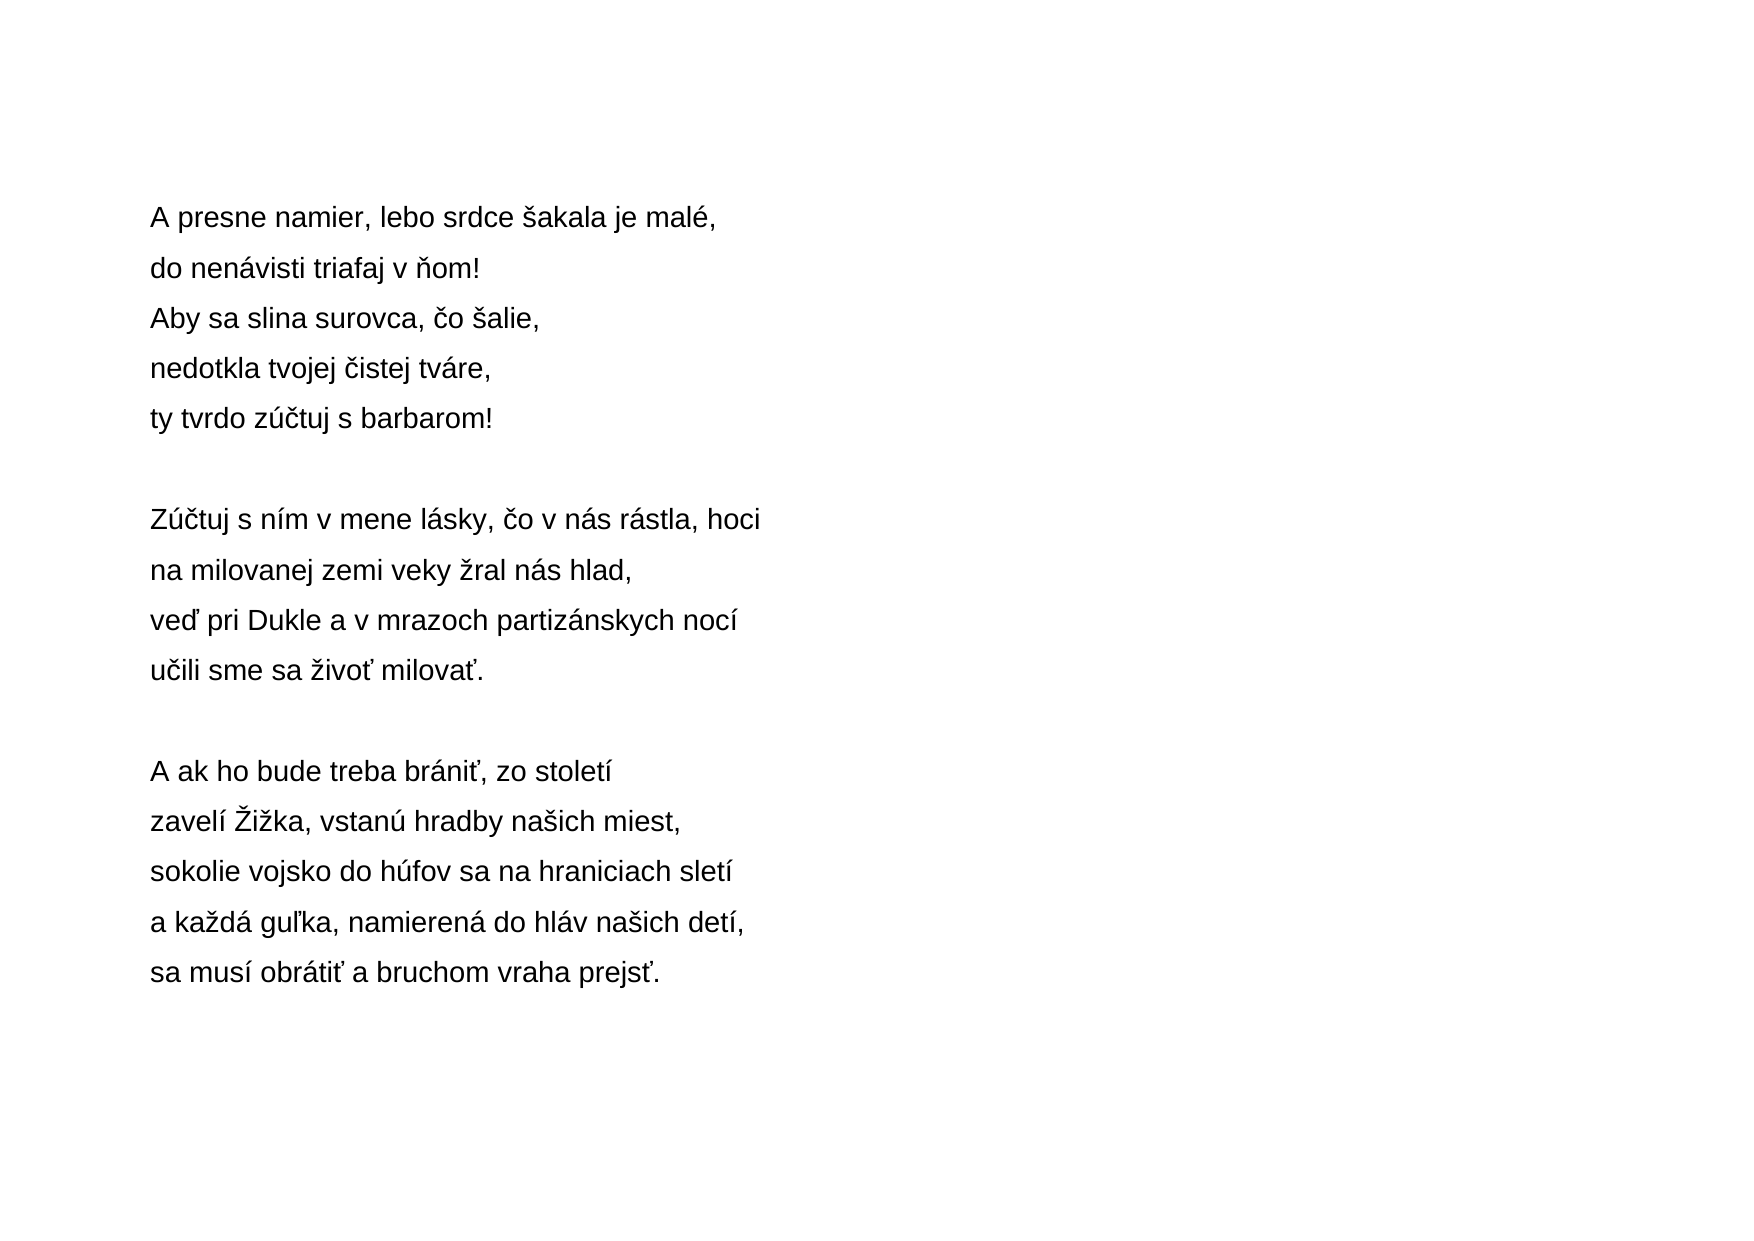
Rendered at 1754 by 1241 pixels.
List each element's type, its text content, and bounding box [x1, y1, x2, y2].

text do nenávisti triafaj v ňom! [150, 251, 1243, 284]
text učili sme sa živoť milovať. [150, 653, 1243, 687]
text Aby sa slina surovca, čo šalie, [150, 301, 1243, 334]
text sa musí obrátiť a bruchom vraha prejsť. [150, 955, 1243, 988]
text A ak ho bude treba brániť, zo století [150, 754, 1243, 787]
text a každá guľka, namierená do hláv našich detí, [150, 905, 1243, 938]
text ty tvrdo zúčtuj s barbarom! [150, 402, 1243, 435]
text nedotkla tvojej čistej tváre, [150, 351, 1243, 385]
text na milovanej zemi veky žral nás hlad, [150, 552, 1243, 586]
text zavelí Žižka, vstanú hradby našich miest, [150, 804, 1243, 838]
text sokolie vojsko do húfov sa na hraniciach sletí [150, 854, 1243, 888]
text veď pri Dukle a v mrazoch partizánskych nocí [150, 603, 1243, 636]
text A presne namier, lebo srdce šakala je malé, [150, 200, 1243, 234]
text Zúčtuj s ním v mene lásky, čo v nás rástla, hoci [150, 502, 1243, 536]
